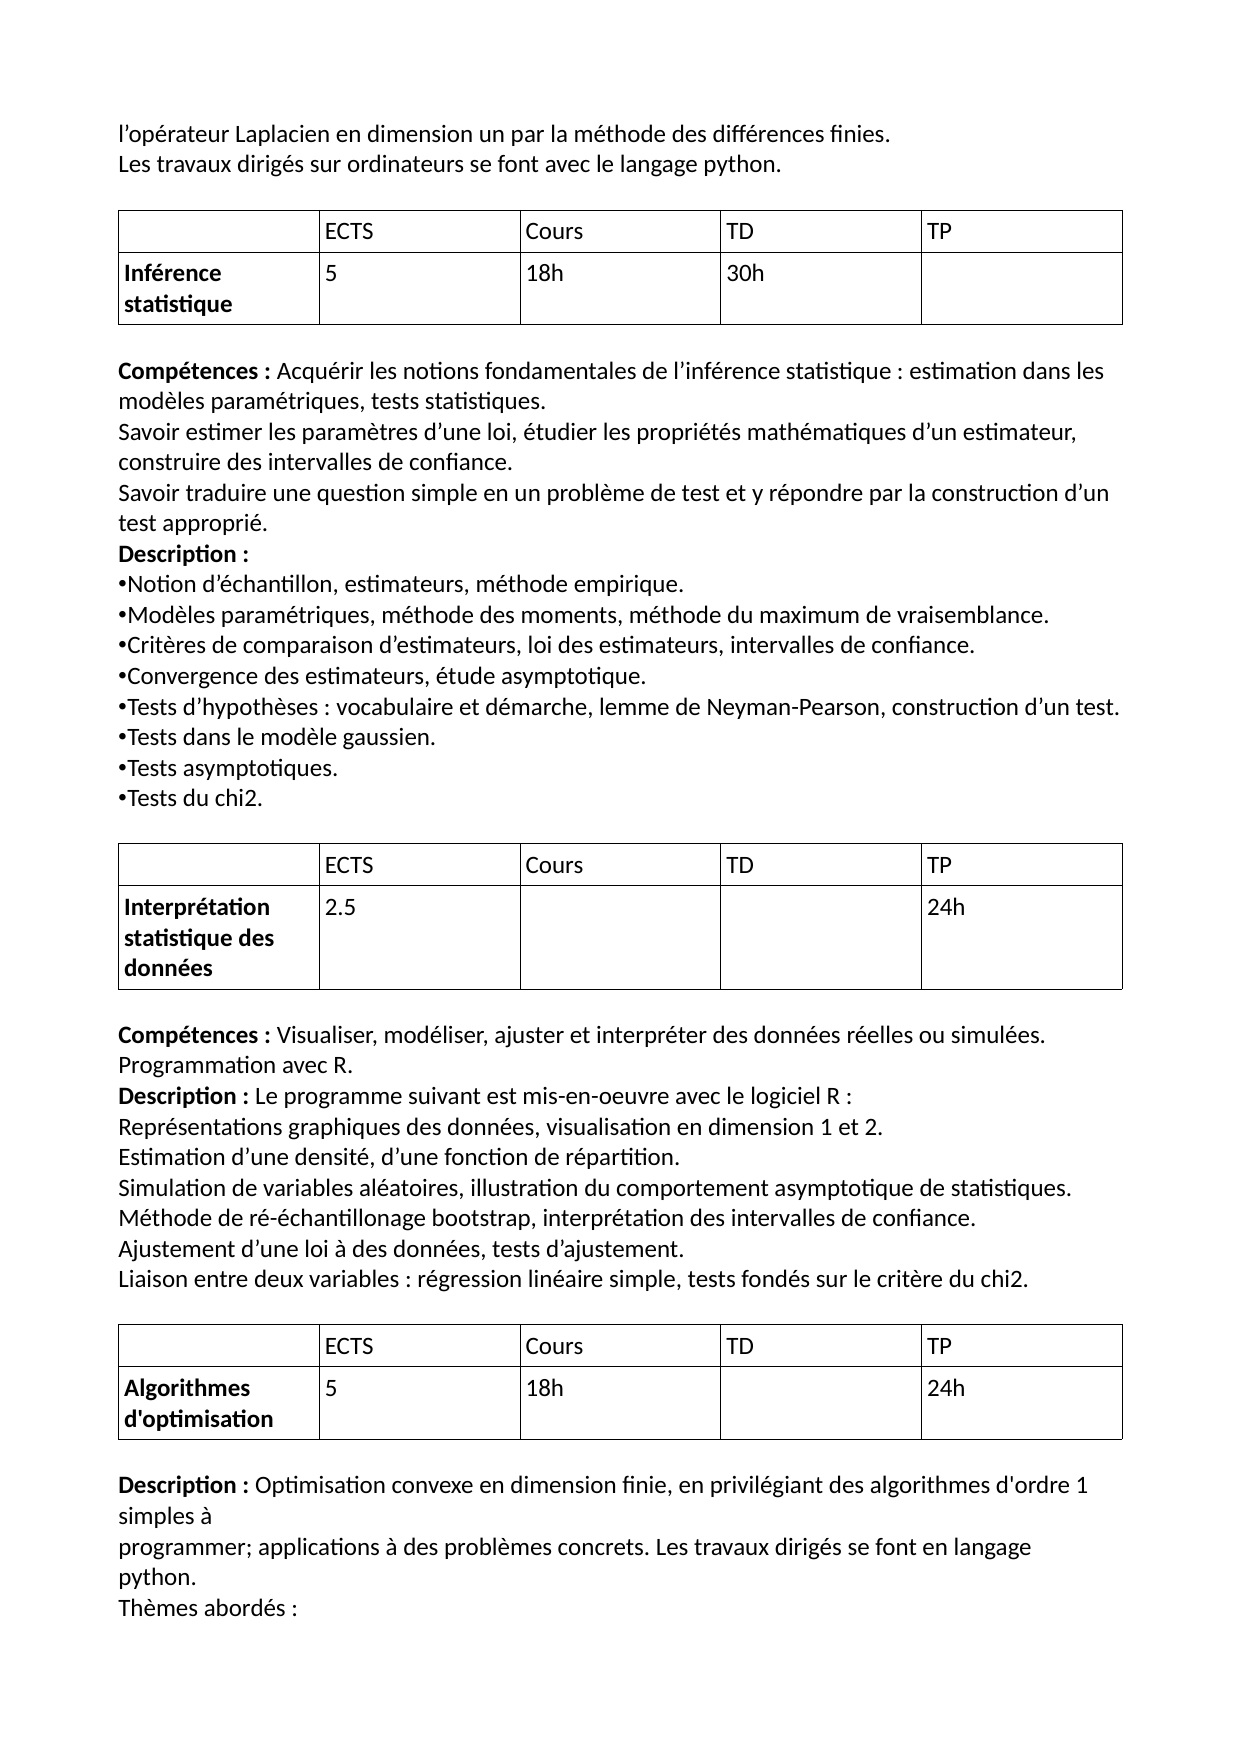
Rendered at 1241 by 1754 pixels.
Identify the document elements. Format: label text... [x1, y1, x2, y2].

table_header TD [721, 844, 921, 885]
table_cell 18h [521, 253, 720, 324]
table_header Cours [521, 1325, 720, 1366]
table_cell 24h [922, 1367, 1122, 1439]
table_header [119, 1325, 319, 1366]
table_cell [721, 886, 921, 988]
table_header TD [721, 1325, 921, 1366]
table_header TP [922, 1325, 1122, 1366]
table_cell 5 [320, 253, 520, 324]
table_header ECTS [320, 211, 520, 252]
table_cell 2,5 [320, 886, 520, 988]
text Description : Optimisation convexe en dimension finie, en privilégiant des algorithmes d'ordre 1 simples à programmer; applications à des problèmes concrets. Les travaux dirigés se font en langage python. Thèmes abordés : [118, 1470, 1122, 1622]
text l’opérateur Laplacien en dimension un par la méthode des différences finies. Les travaux dirigés sur ordinateurs se font avec le langage python. [118, 118, 1122, 179]
table_cell [521, 886, 720, 988]
table_cell Interprétation statistique des données [119, 886, 319, 988]
table_cell 18h [521, 1367, 720, 1439]
table_cell Algorithmes d'optimisation [119, 1367, 319, 1439]
table_cell [721, 1367, 921, 1439]
table_cell [922, 253, 1122, 324]
list Tests asymptotiques. [118, 752, 1122, 782]
table_cell Inférence statistique [119, 253, 319, 324]
text Compétences : Acquérir les notions fondamentales de l’inférence statistique : estimation dans les modèles paramétriques, tests statistiques. Savoir estimer les paramètres d’une loi, étudier les propriétés mathématiques d’un estimateur, construire des intervalles de confiance. Savoir traduire une question simple en un problème de test et y répondre par la construction d’un test approprié. Description : [118, 355, 1122, 569]
list Notion d’échantillon, estimateurs, méthode empirique. [118, 569, 1122, 599]
table_header Cours [521, 844, 720, 885]
list Modèles paramétriques, méthode des moments, méthode du maximum de vraisemblance. [118, 599, 1122, 630]
table_cell 5 [320, 1367, 520, 1439]
table_header [119, 211, 319, 252]
list Tests d’hypothèses : vocabulaire et démarche, lemme de Neyman-Pearson, construction d’un test. [118, 691, 1122, 721]
table_header TP [922, 844, 1122, 885]
table_header ECTS [320, 844, 520, 885]
table_header TD [721, 211, 921, 252]
list Critères de comparaison d’estimateurs, loi des estimateurs, intervalles de confiance. [118, 630, 1122, 660]
table_cell 24h [922, 886, 1122, 988]
table_header TP [922, 211, 1122, 252]
list Tests dans le modèle gaussien. [118, 721, 1122, 752]
table_header ECTS [320, 1325, 520, 1366]
table_header Cours [521, 211, 720, 252]
list Convergence des estimateurs, étude asymptotique. [118, 660, 1122, 691]
table_header [119, 844, 319, 885]
list Tests du chi2. [118, 782, 1122, 813]
text Compétences : Visualiser, modéliser, ajuster et interpréter des données réelles ou simulées. Programmation avec R. Description : Le programme suivant est mis-en-oeuvre avec le logiciel R : Représentations graphiques des données, visualisation en dimension 1 et 2. Estimation d’une densité, d’une fonction de répartition. Simulation de variables aléatoires, illustration du comportement asymptotique de statistiques. Méthode de ré-échantillonage bootstrap, interprétation des intervalles de confiance. Ajustement d’une loi à des données, tests d’ajustement. Liaison entre deux variables : régression linéaire simple, tests fondés sur le critère du chi2. [118, 1019, 1122, 1294]
table_cell 30h [721, 253, 921, 324]
